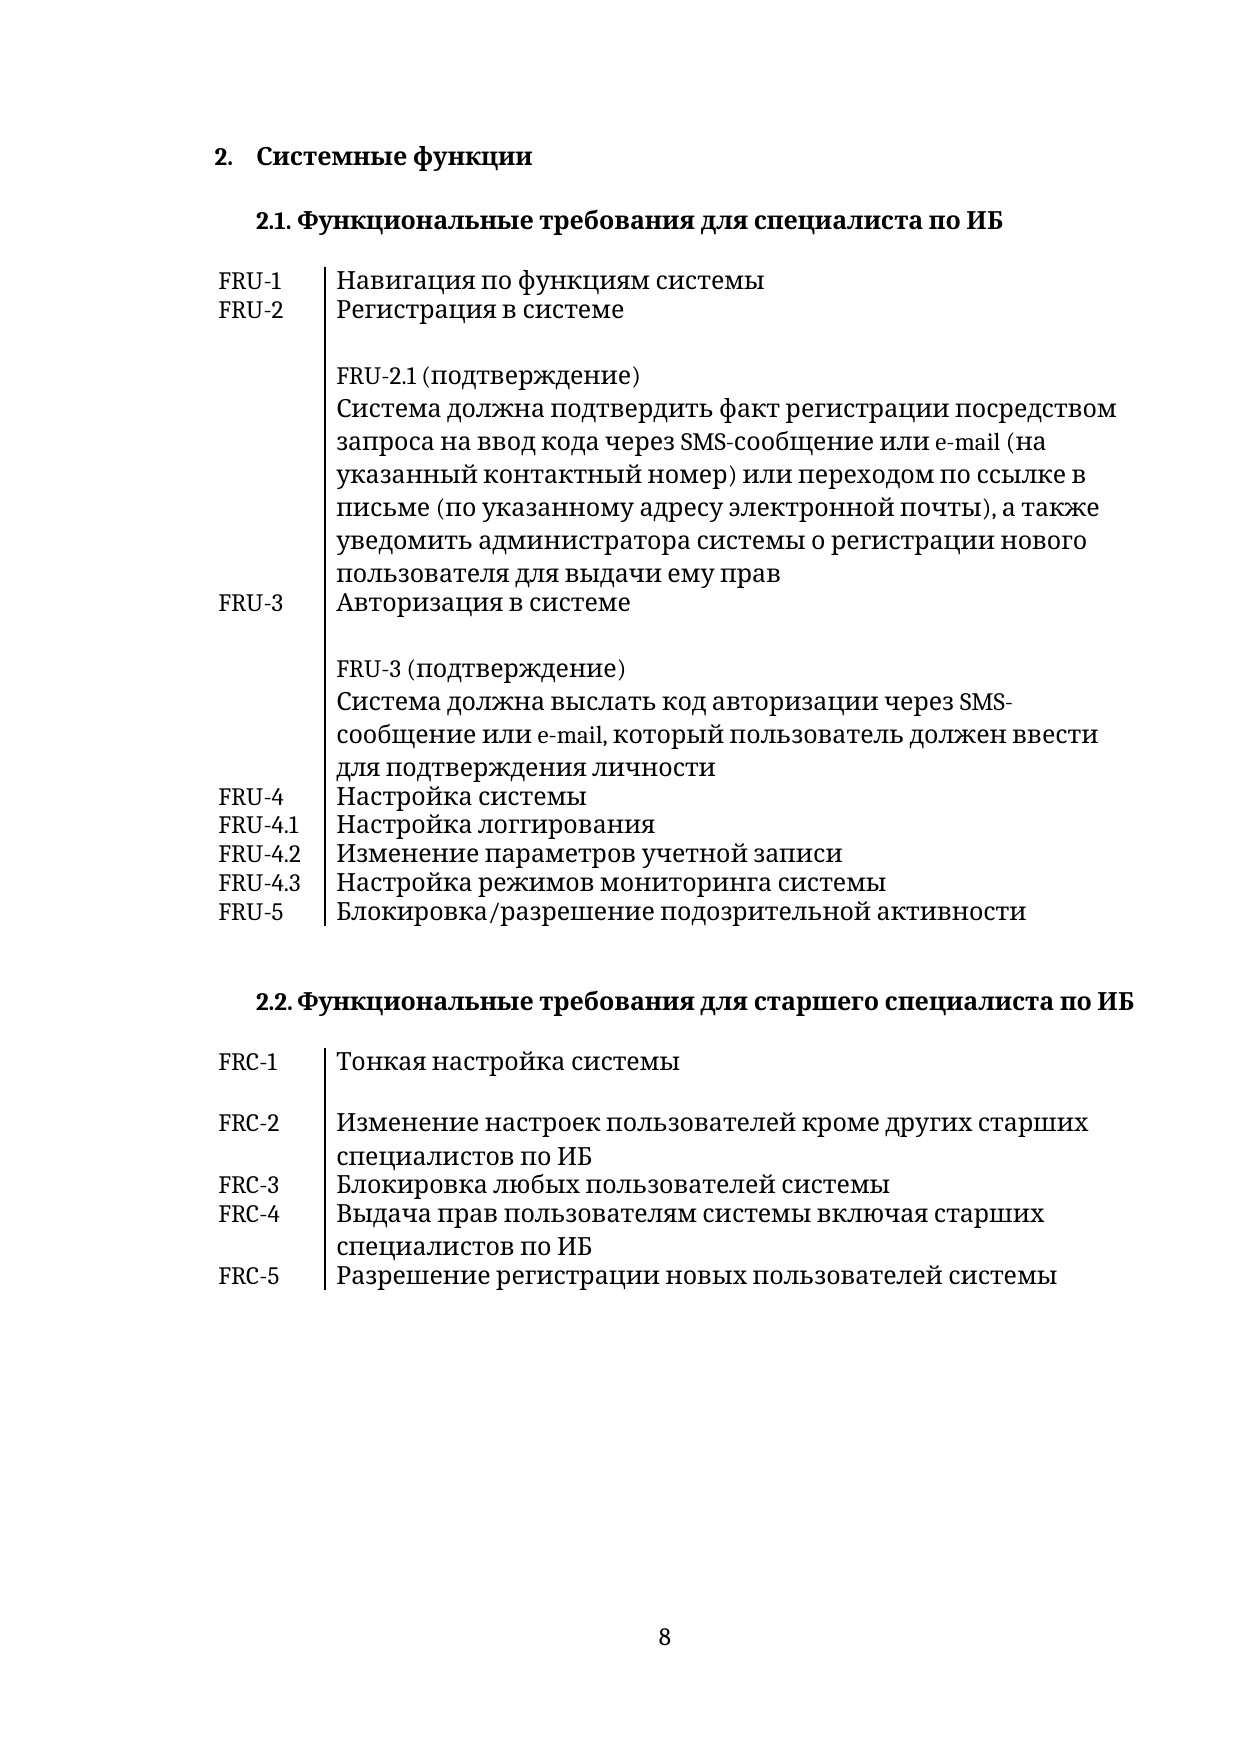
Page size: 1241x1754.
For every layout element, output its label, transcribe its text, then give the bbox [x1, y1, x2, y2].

table_cell FRU-4.1 [207, 811, 324, 840]
table_cell Блокировка любых пользователей системы [326, 1171, 1151, 1200]
table_cell FRU-2 [207, 296, 324, 588]
table_cell FRU-4.3 [207, 869, 324, 897]
table_cell Изменение параметров учетной записи [326, 840, 1151, 869]
table_cell FRC-4 [207, 1200, 324, 1262]
table_cell Разрешение регистрации новых пользователей системы [326, 1262, 1151, 1290]
table_cell FRU-4 [207, 783, 324, 811]
table_cell Регистрация в системе FRU-2.1 (подтверждение) Система должна подтвердить факт регистрации посредством запроса на ввод кода через SMS-сообщение или e-mail (на указанный контактный номер) или переходом по ссылке в письме (по указанному адресу электронной почты), а также уведомить администратора системы о регистрации нового пользователя для выдачи ему прав [326, 296, 1151, 588]
table_cell Изменение настроек пользователей кроме других старших специалистов по ИБ [326, 1109, 1151, 1171]
table_cell Авторизация в системе FRU-3 (подтверждение) Система должна выслать код авторизации через SMS-сообщение или e-mail, который пользователь должен ввести для подтверждения личности [326, 589, 1151, 782]
table_cell FRC-3 [207, 1171, 324, 1200]
table_header FRC-1 [207, 1048, 324, 1109]
table_cell Настройка режимов мониторинга системы [326, 869, 1151, 897]
table_cell Блокировка/разрешение подозрительной активности [326, 898, 1151, 926]
table_cell FRC-5 [207, 1262, 324, 1290]
table_cell Настройка логгирования [326, 811, 1151, 840]
table_cell Выдача прав пользователям системы включая старших специалистов по ИБ [326, 1200, 1151, 1262]
table_cell FRU-4.2 [207, 840, 324, 869]
table_cell Настройка системы [326, 783, 1151, 811]
subtitle Функциональные требования для специалиста по ИБ [256, 207, 1152, 236]
table_cell FRC-2 [207, 1109, 324, 1171]
table_header Тонкая настройка системы [326, 1048, 1151, 1109]
table_cell FRU-5 [207, 898, 324, 926]
subtitle Системные функции [214, 143, 1152, 172]
table_header Навигация по функциям системы [326, 267, 1151, 296]
table_cell FRU-3 [207, 589, 324, 782]
subtitle Функциональные требования для старшего специалиста по ИБ [256, 988, 1152, 1017]
table_header FRU-1 [207, 267, 324, 296]
